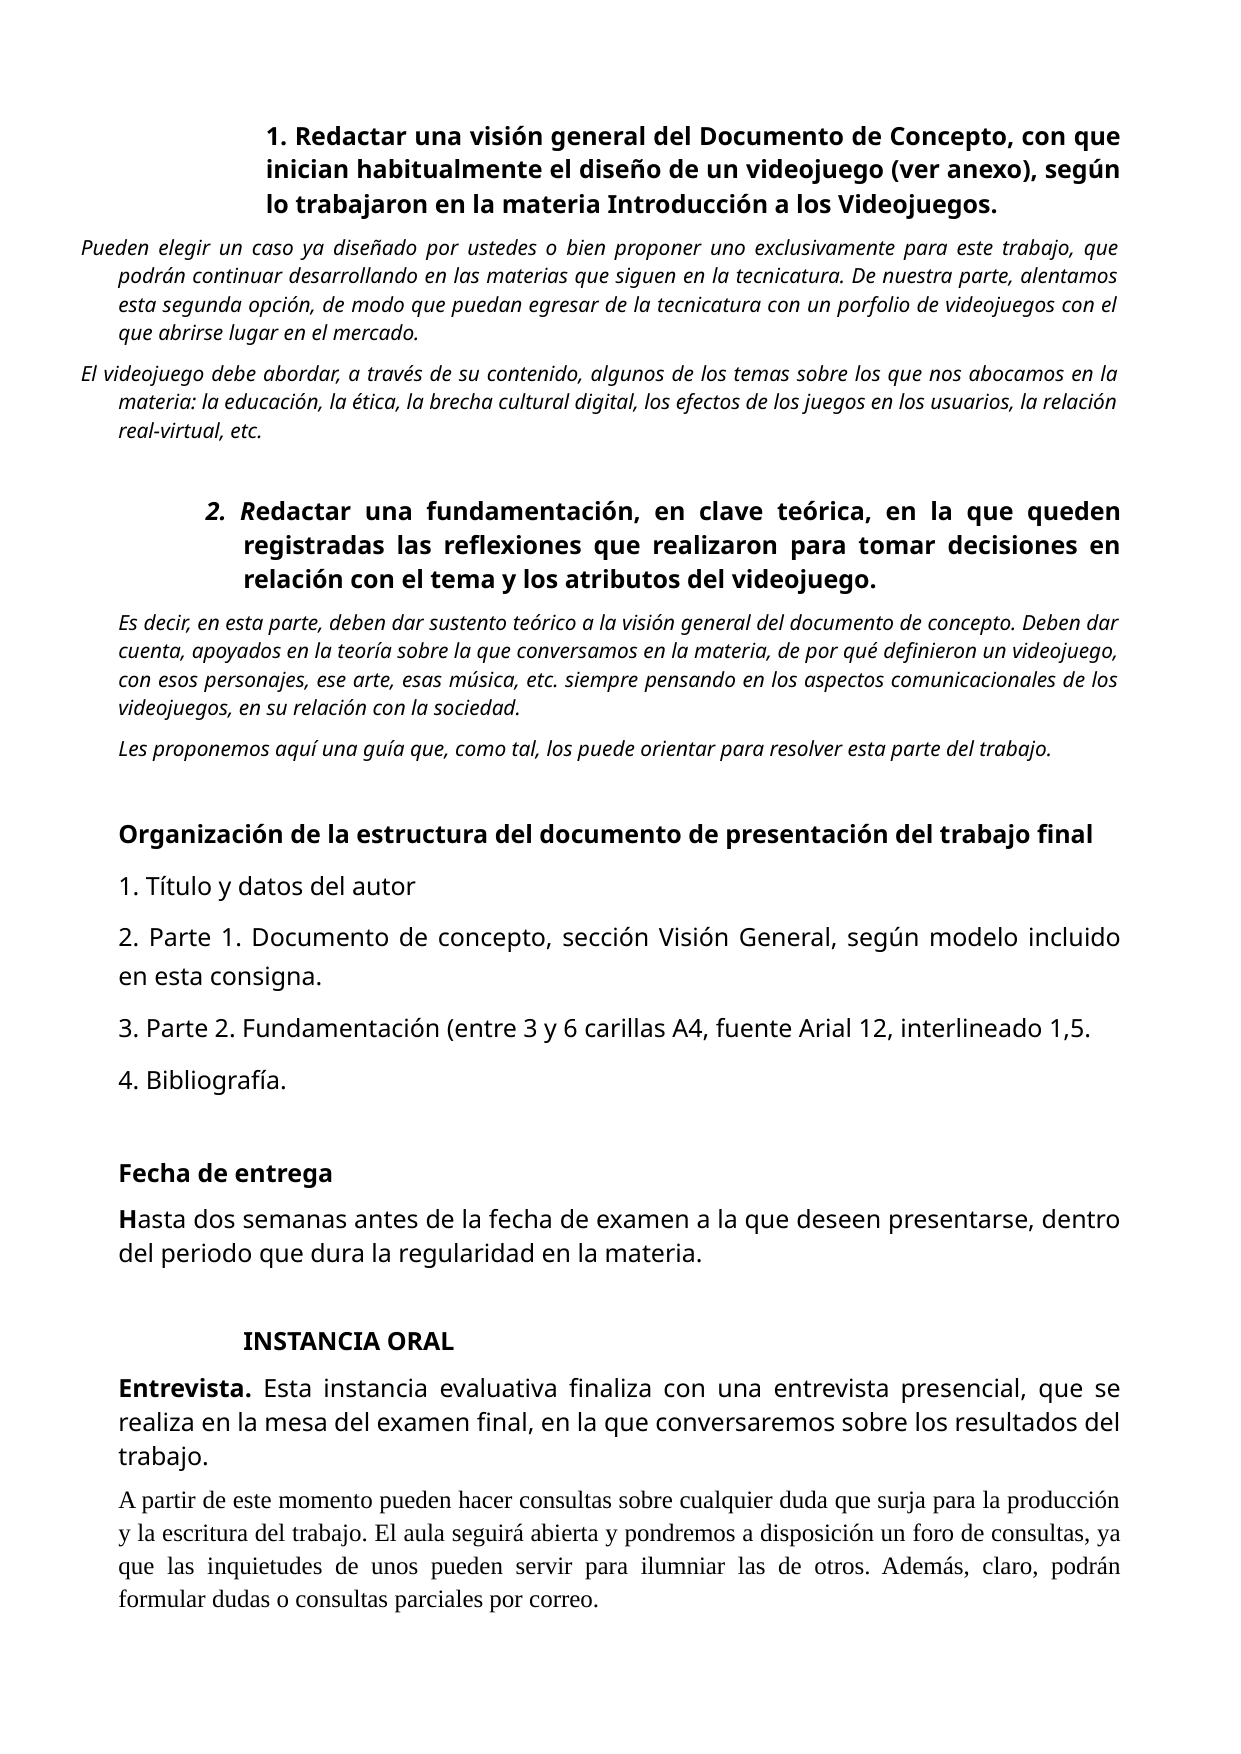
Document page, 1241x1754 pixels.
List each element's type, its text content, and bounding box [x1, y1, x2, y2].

text 2. Redactar una fundamentación, en clave teórica, en la que queden registradas las reflexiones que realizaron para tomar decisiones en relación con el tema y los atributos del videojuego. [206, 493, 1122, 596]
text 4. Bibliografía. [118, 1062, 1122, 1096]
text INSTANCIA ORAL [243, 1324, 1122, 1358]
text A partir de este momento pueden hacer consultas sobre cualquier duda que surja para la producción y la escritura del trabajo. El aula seguirá abierta y pondremos a disposición un foro de consultas, ya que las inquietudes de unos pueden servir para ilumniar las de otros. Además, claro, podrán formular dudas o consultas parciales por correo. [118, 1485, 1122, 1613]
text 1. Redactar una visión general del Documento de Concepto, con que inician habitualmente el diseño de un videojuego (ver anexo), según lo trabajaron en la materia Introducción a los Videojuegos. [266, 118, 1122, 220]
text El videojuego debe abordar, a través de su contenido, algunos de los temas sobre los que nos abocamos en la materia: la educación, la ética, la brecha cultural digital, los efectos de los juegos en los usuarios, la relación real-virtual, etc. [81, 359, 1122, 444]
text Les proponemos aquí una guía que, como tal, los puede orientar para resolver esta parte del trabajo. [118, 734, 1122, 763]
text Entrevista. Esta instancia evaluativa finaliza con una entrevista presencial, que se realiza en la mesa del examen final, en la que conversaremos sobre los resultados del trabajo. [118, 1370, 1122, 1472]
text Es decir, en esta parte, deben dar sustento teórico a la visión general del documento de concepto. Deben dar cuenta, apoyados en la teoría sobre la que conversamos en la materia, de por qué definieron un videojuego, con esos personajes, ese arte, esas música, etc. siempre pensando en los aspectos comunicacionales de los videojuegos, en su relación con la sociedad. [118, 608, 1122, 722]
text 3. Parte 2. Fundamentación (entre 3 y 6 carillas A4, fuente Arial 12, interlineado 1,5. [118, 1011, 1122, 1045]
text 2. Parte 1. Documento de concepto, sección Visión General, según modelo incluido en esta consigna. [118, 920, 1122, 993]
text Organización de la estructura del documento de presentación del trabajo final [118, 817, 1122, 851]
text Pueden elegir un caso ya diseñado por ustedes o bien proponer uno exclusivamente para este trabajo, que podrán continuar desarrollando en las materias que siguen en la tecnicatura. De nuestra parte, alentamos esta segunda opción, de modo que puedan egresar de la tecnicatura con un porfolio de videojuegos con el que abrirse lugar en el mercado. [81, 233, 1122, 347]
text 1. Título y datos del autor [118, 868, 1122, 902]
text Hasta dos semanas antes de la fecha de examen a la que deseen presentarse, dentro del periodo que dura la regularidad en la materia. [118, 1202, 1122, 1270]
text Fecha de entrega [118, 1155, 1122, 1189]
